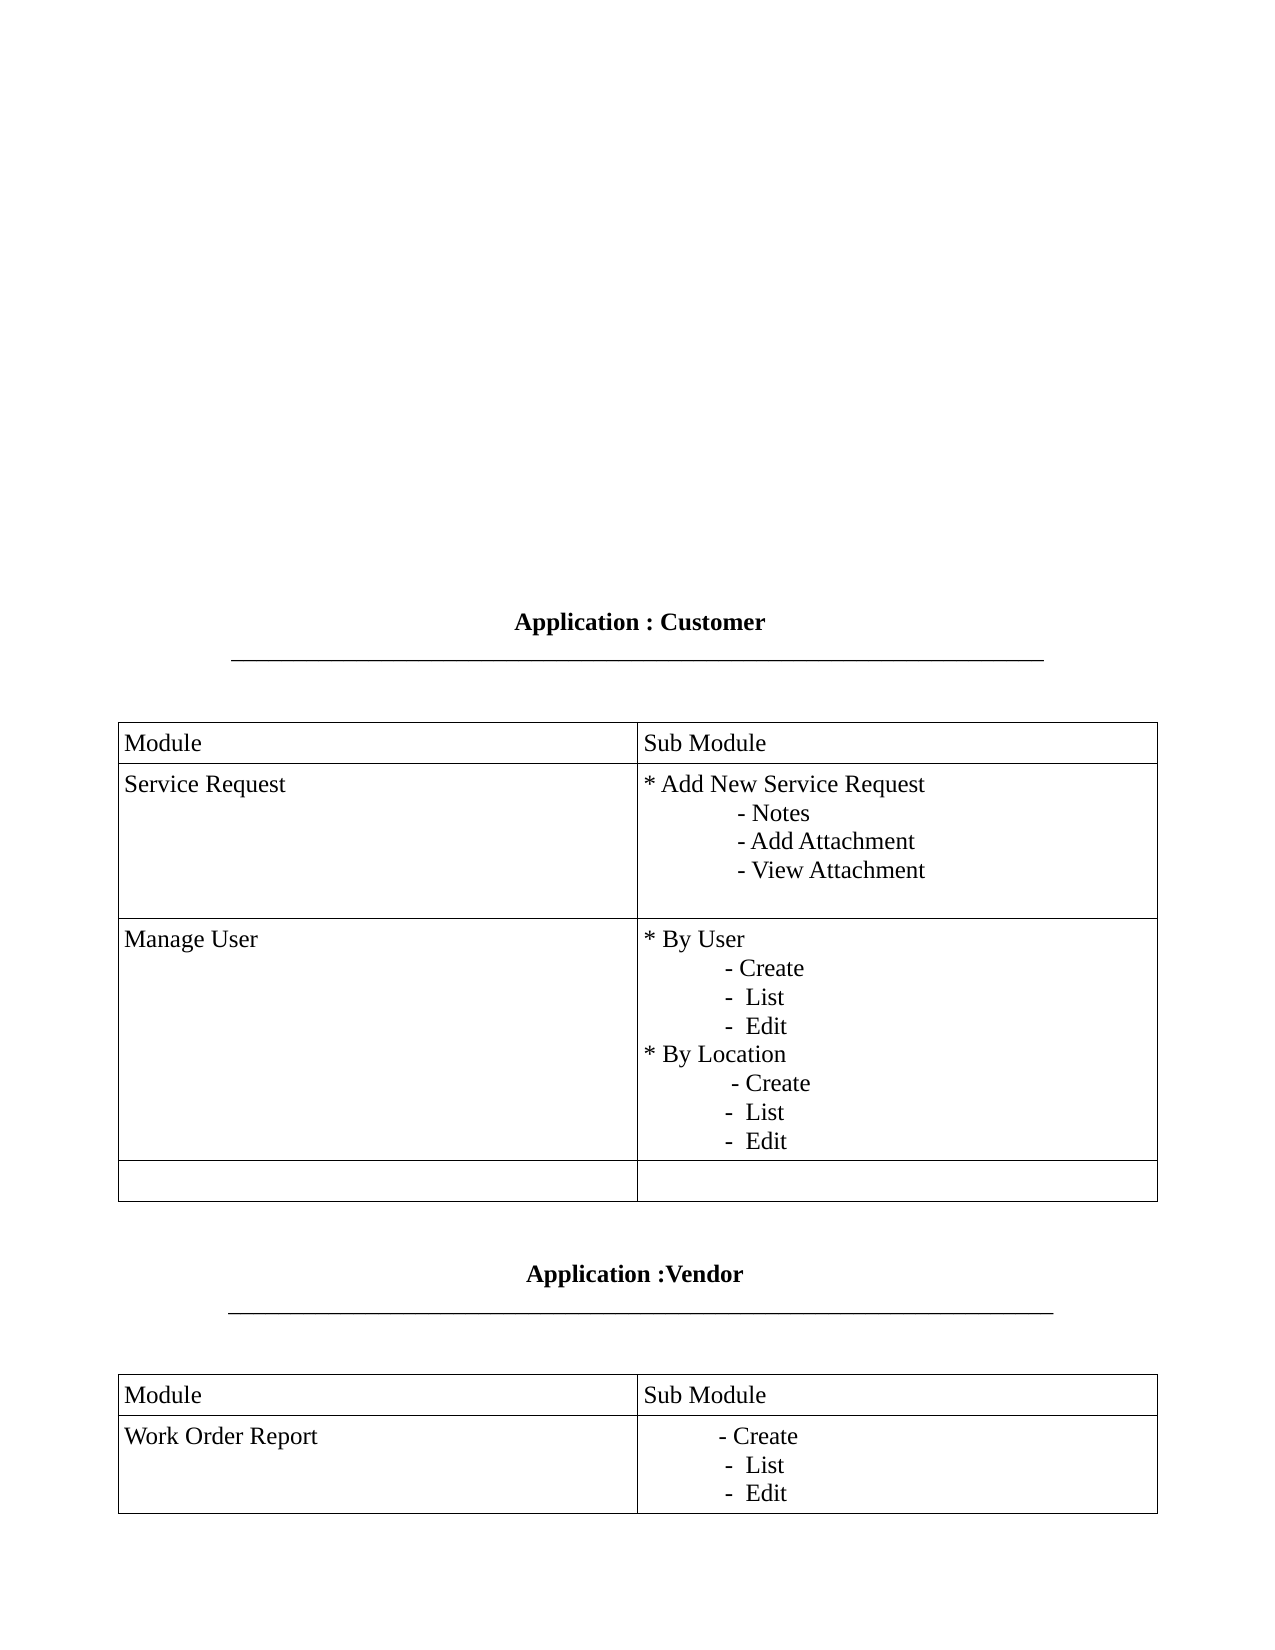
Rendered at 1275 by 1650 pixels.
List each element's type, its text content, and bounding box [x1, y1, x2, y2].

table_cell [119, 1161, 637, 1201]
table_header Module [119, 1375, 637, 1415]
table_cell [638, 1161, 1157, 1201]
table_cell * Add New Service Request - Notes - Add Attachment - View Attachment [638, 764, 1157, 918]
table_cell Manage User [119, 919, 637, 1160]
table_header Sub Module [638, 723, 1157, 763]
table_header Sub Module [638, 1375, 1157, 1415]
table_cell Work Order Report [119, 1416, 637, 1513]
table_cell - Create - List - Edit [638, 1416, 1157, 1513]
table_header Module [119, 723, 637, 763]
table_cell * By User - Create - List - Edit * By Location - Create - List - Edit [638, 919, 1157, 1160]
text Application : Customer _________________________________________________________________ [118, 607, 1157, 664]
table_cell Service Request [119, 764, 637, 918]
text Application :Vendor __________________________________________________________________ [118, 1230, 1157, 1374]
